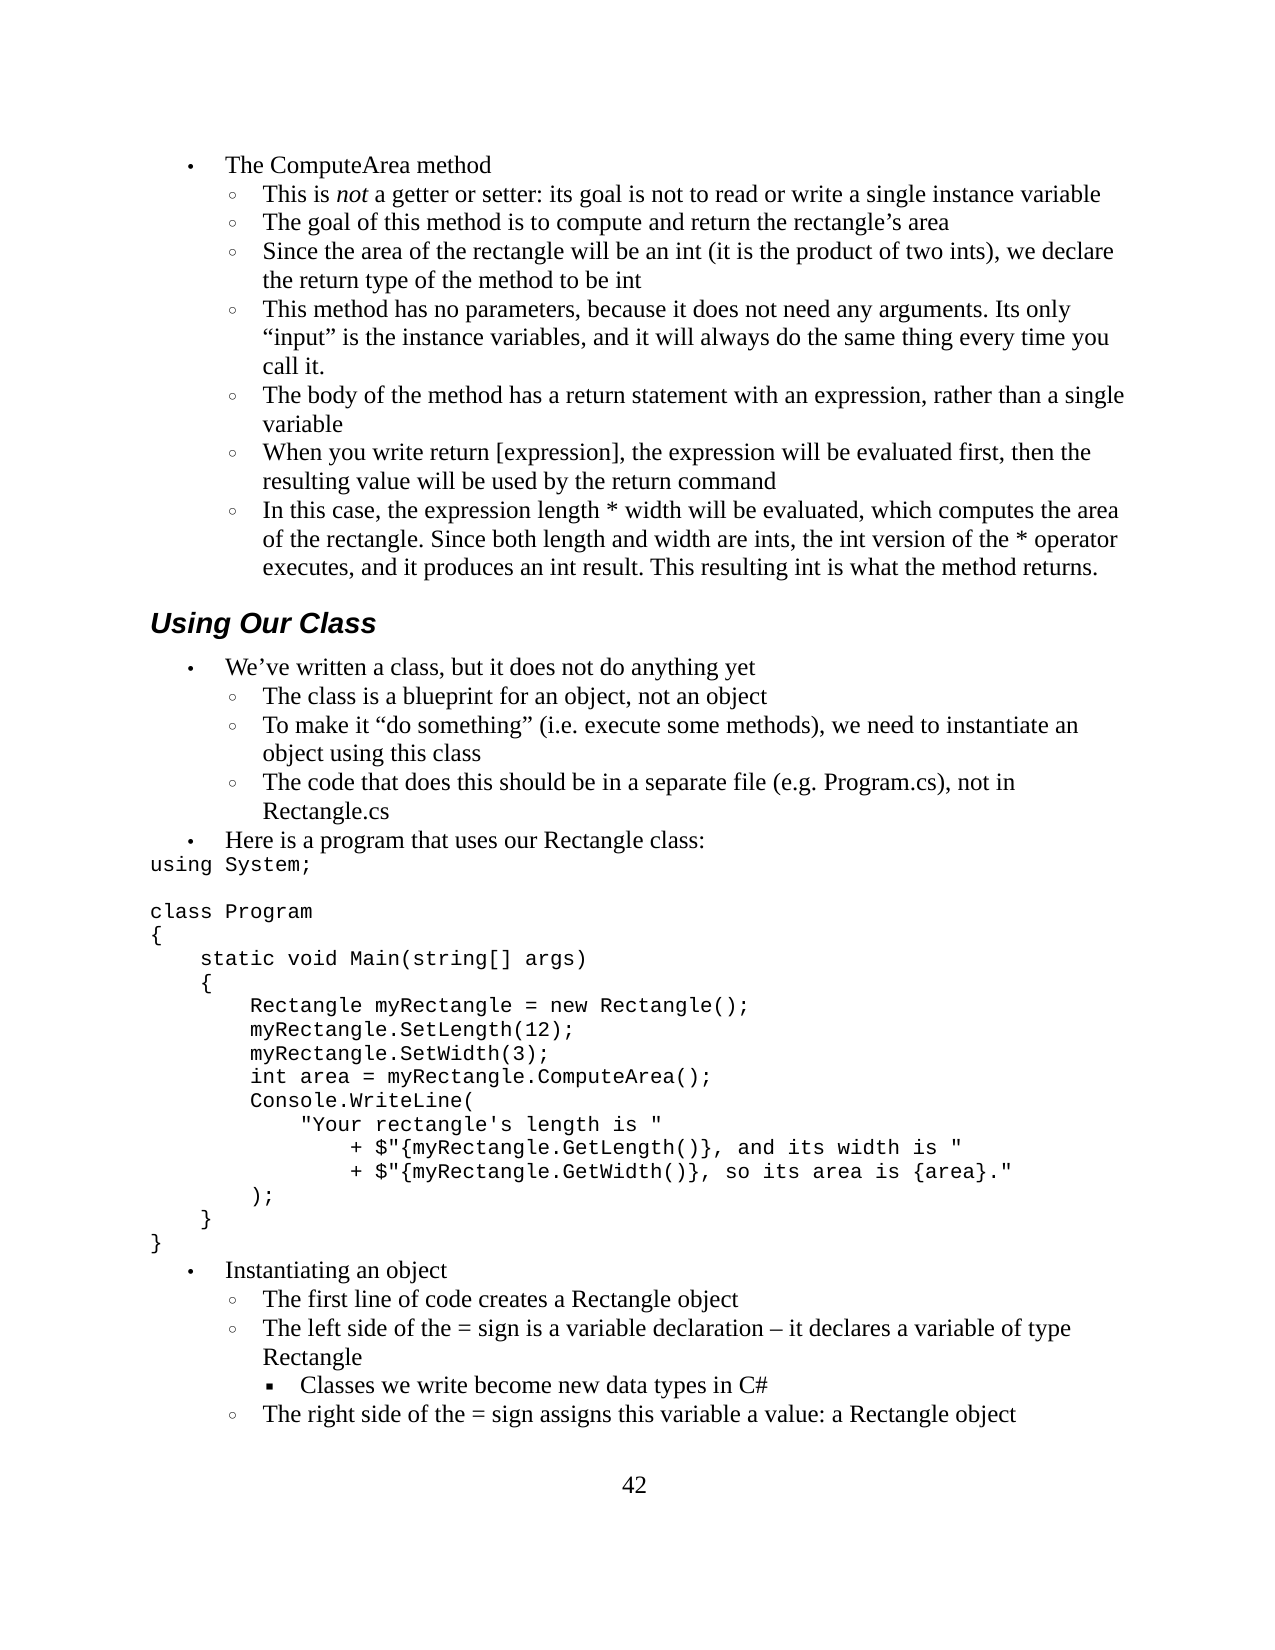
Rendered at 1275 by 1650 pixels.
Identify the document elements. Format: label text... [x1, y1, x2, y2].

text class Program [150, 901, 1125, 924]
text myRectangle.SetLength(12); [150, 1019, 1125, 1043]
list Since the area of the rectangle will be an int (it is the product of two ints), we declare the return type of the method to be int [225, 236, 1125, 294]
list This is not a getter or setter: its goal is not to read or write a single instance variable [225, 179, 1125, 207]
list In this case, the expression length * width will be evaluated, which computes the area of the rectangle. Since both length and width are ints, the int version of the * operator executes, and it produces an int result. This resulting int is what the method returns. [225, 495, 1125, 581]
text + $"{myRectangle.GetWidth()}, so its area is {area}." [150, 1161, 1125, 1184]
text } [150, 1208, 1125, 1232]
text static void Main(string[] args) [150, 948, 1125, 972]
text ); [150, 1184, 1125, 1208]
text } [150, 1232, 1125, 1256]
text { [150, 924, 1125, 948]
list The first line of code creates a Rectangle object [225, 1284, 1125, 1313]
text "Your rectangle's length is " [150, 1114, 1125, 1137]
list The ComputeArea method [187, 150, 1125, 179]
list When you write return [expression], the expression will be evaluated first, then the resulting value will be used by the return command [225, 437, 1125, 495]
text myRectangle.SetWidth(3); [150, 1043, 1125, 1066]
list The body of the method has a return statement with an expression, rather than a single variable [225, 380, 1125, 437]
text Console.WriteLine( [150, 1090, 1125, 1114]
list The left side of the = sign is a variable declaration – it declares a variable of type Rectangle [225, 1313, 1125, 1371]
list The code that does this should be in a separate file (e.g. Program.cs), not in Rectangle.cs [225, 767, 1125, 825]
text int area = myRectangle.ComputeArea(); [150, 1066, 1125, 1090]
list Instantiating an object [187, 1256, 1125, 1284]
list The goal of this method is to compute and return the rectangle’s area [225, 207, 1125, 236]
text + $"{myRectangle.GetLength()}, and its width is " [150, 1137, 1125, 1161]
list The class is a blueprint for an object, not an object [225, 681, 1125, 710]
list We’ve written a class, but it does not do anything yet [187, 652, 1125, 681]
list This method has no parameters, because it does not need any arguments. Its only “input” is the instance variables, and it will always do the same thing every time you call it. [225, 294, 1125, 380]
list To make it “do something” (i.e. execute some methods), we need to instantiate an object using this class [225, 710, 1125, 767]
subtitle Using Our Class [150, 606, 1125, 640]
list The right side of the = sign assigns this variable a value: a Rectangle object [225, 1399, 1125, 1428]
list Here is a program that uses our Rectangle class: [187, 825, 1125, 853]
text { [150, 972, 1125, 995]
text using System; [150, 853, 1125, 877]
text Rectangle myRectangle = new Rectangle(); [150, 995, 1125, 1019]
list Classes we write become new data types in C# [262, 1371, 1125, 1399]
